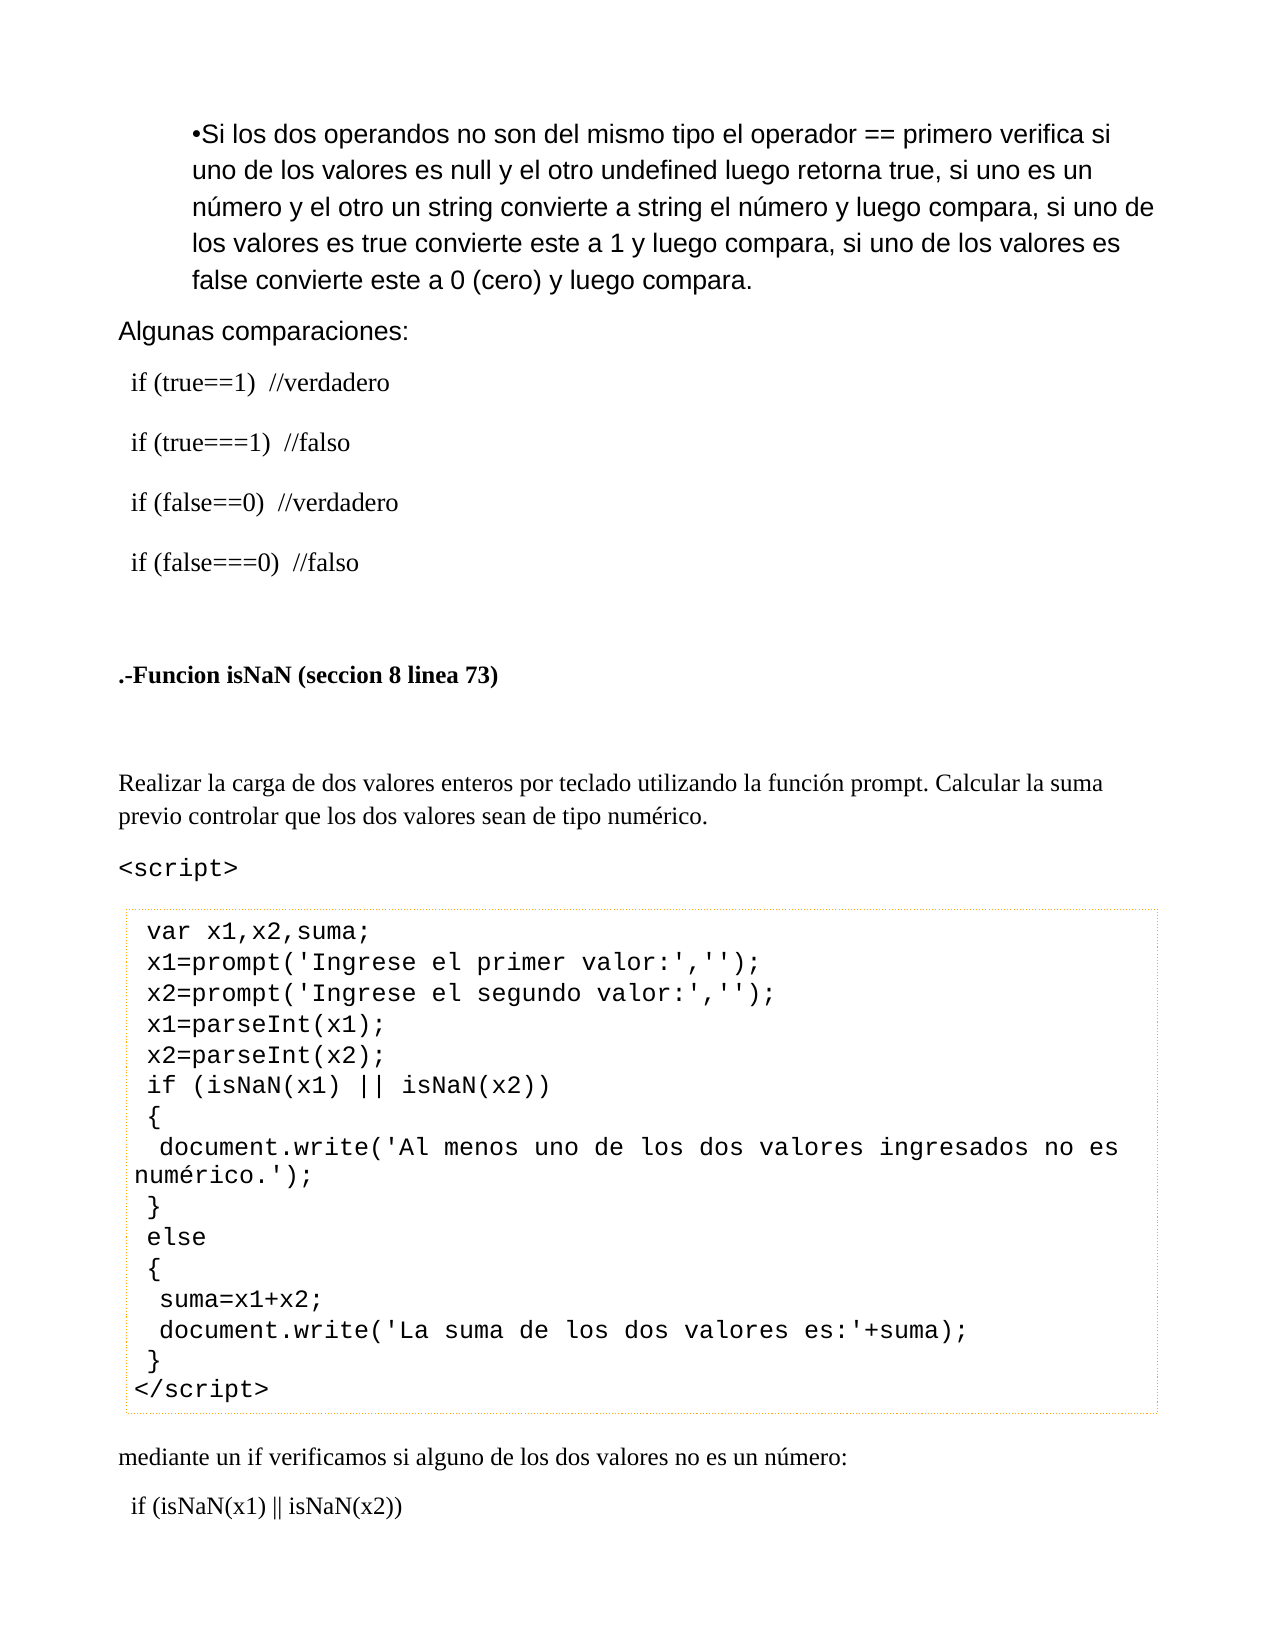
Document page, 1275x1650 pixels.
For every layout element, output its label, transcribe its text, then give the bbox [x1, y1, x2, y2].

text document.write('Al menos uno de los dos valores ingresados no es numérico.'); [126, 1124, 1157, 1183]
text if (true==1) //verdadero [118, 367, 1157, 397]
text { [126, 1245, 1157, 1276]
text .-Funcion isNaN (seccion 8 linea 73) [118, 661, 1157, 689]
text else [126, 1214, 1157, 1245]
text x2=prompt('Ingrese el segundo valor:',''); [126, 970, 1157, 1001]
text mediante un if verificamos si alguno de los dos valores no es un número: [118, 1442, 1157, 1471]
text x1=parseInt(x1); [126, 1001, 1157, 1032]
text var x1,x2,suma; [126, 908, 1157, 939]
text } [126, 1183, 1157, 1214]
text } [126, 1338, 1157, 1368]
text { [126, 1093, 1157, 1124]
text if (true===1) //falso [118, 427, 1157, 457]
text if (isNaN(x1) || isNaN(x2)) [126, 1063, 1157, 1093]
text Algunas comparaciones: [118, 316, 1157, 346]
text </script> [126, 1368, 1157, 1413]
text <script> [118, 855, 1157, 883]
list Si los dos operandos no son del mismo tipo el operador == primero verifica si uno de los valores es null y el otro undefined luego retorna true, si uno es un número y el otro un string convierte a string el número y luego compara, si uno de los valores es true convierte este a 1 y luego compara, si uno de los valores es false convierte este a 0 (cero) y luego compara. [118, 118, 1157, 295]
text if (false===0) //falso [118, 547, 1157, 577]
text if (false==0) //verdadero [118, 487, 1157, 517]
text x2=parseInt(x2); [126, 1032, 1157, 1063]
text if (isNaN(x1) || isNaN(x2)) [118, 1491, 1157, 1520]
text Realizar la carga de dos valores enteros por teclado utilizando la función prompt. Calcular la suma previo controlar que los dos valores sean de tipo numérico. [118, 768, 1157, 830]
text x1=prompt('Ingrese el primer valor:',''); [126, 939, 1157, 970]
text suma=x1+x2; [126, 1276, 1157, 1307]
text document.write('La suma de los dos valores es:'+suma); [126, 1307, 1157, 1338]
